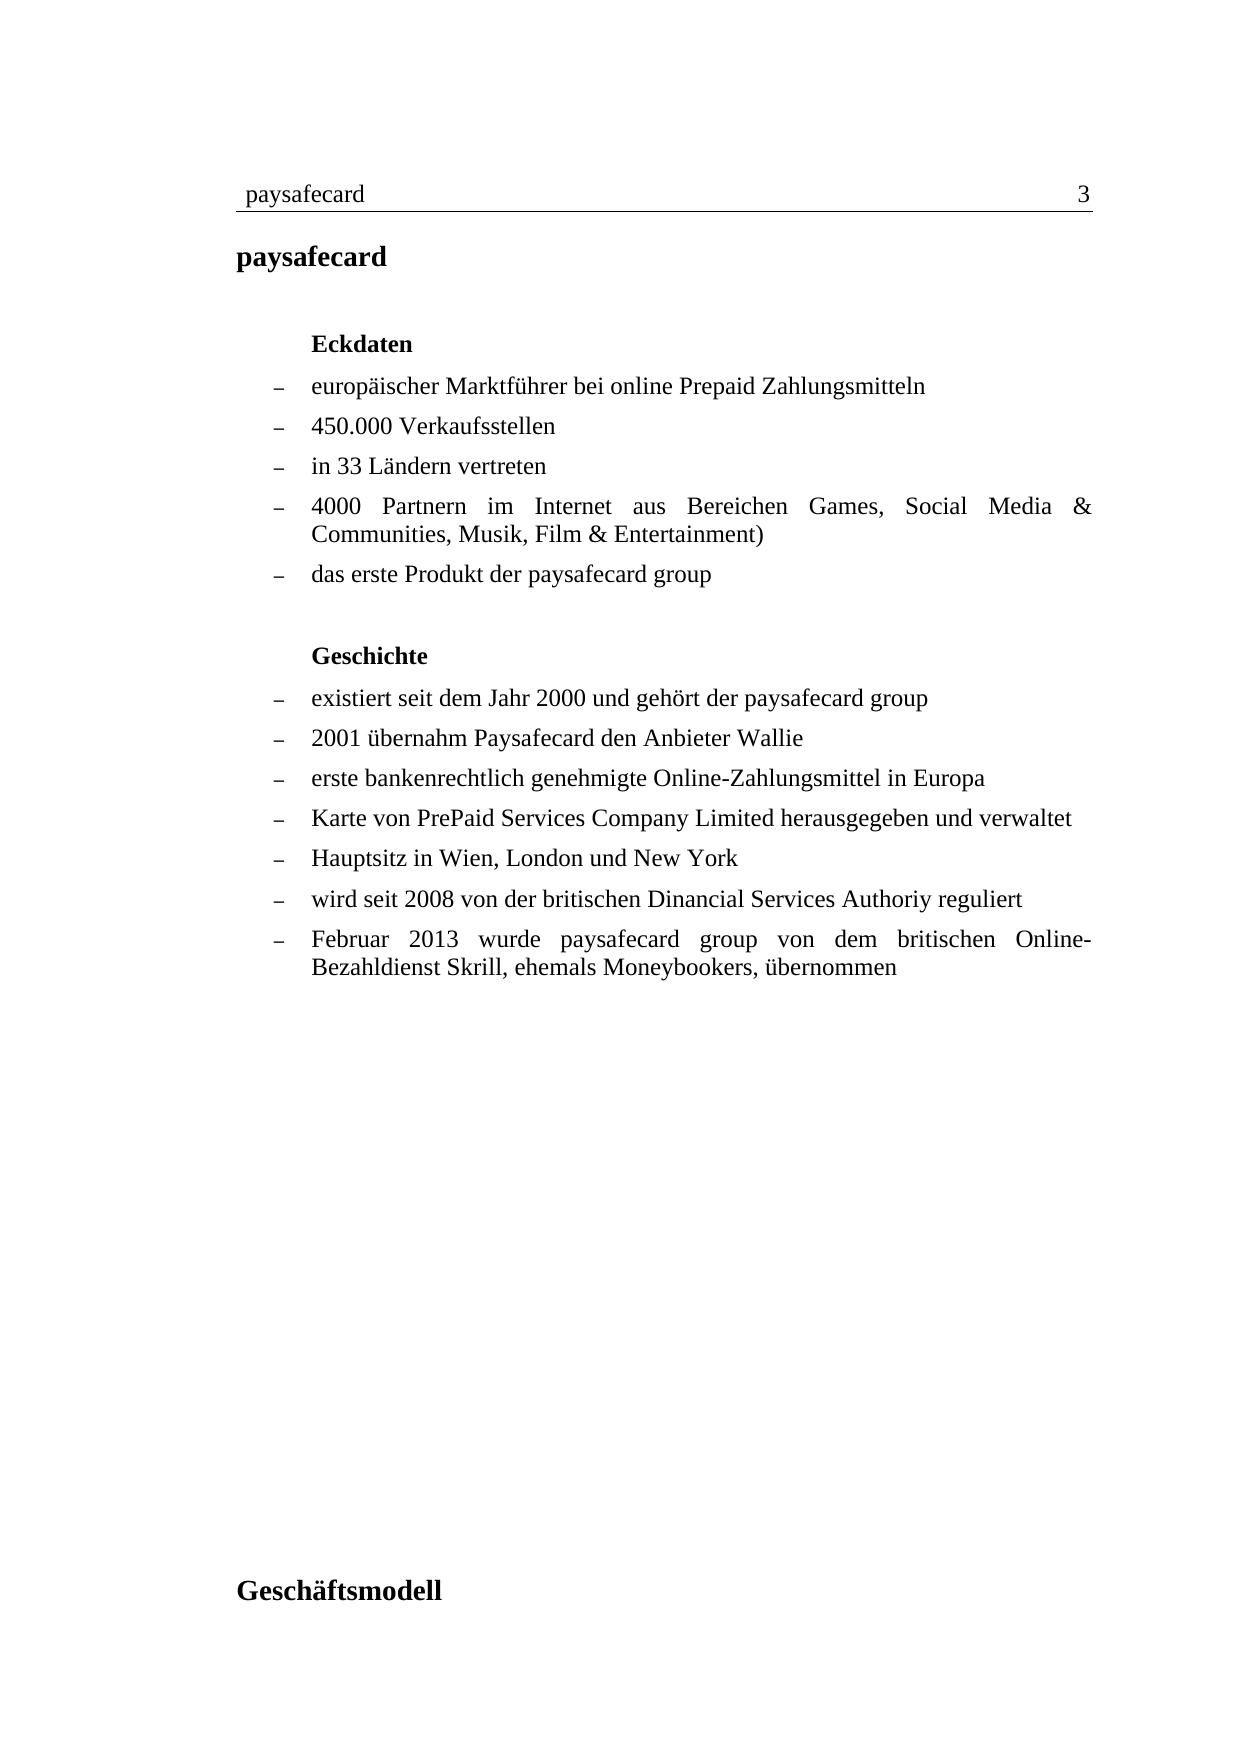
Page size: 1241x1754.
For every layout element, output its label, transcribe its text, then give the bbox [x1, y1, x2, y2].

subtitle Geschichte [274, 642, 1093, 670]
list erste bankenrechtlich genehmigte Online-Zahlungsmittel in Europa [274, 764, 1093, 792]
list europäischer Marktführer bei online Prepaid Zahlungsmitteln [274, 372, 1093, 399]
list 450.000 Verkaufsstellen [274, 412, 1093, 440]
subtitle Eckdaten [274, 330, 1093, 358]
subtitle paysafecard [236, 240, 1093, 273]
subtitle Geschäftsmodell [236, 1575, 1093, 1607]
list Februar 2013 wurde paysafecard group von dem britischen Online-Bezahldienst Skrill, ehemals Moneybookers, übernommen [274, 925, 1093, 980]
list 2001 übernahm Paysafecard den Anbieter Wallie [274, 724, 1093, 752]
list das erste Produkt der paysafecard group [274, 560, 1093, 588]
list Karte von PrePaid Services Company Limited herausgegeben und verwaltet [274, 804, 1093, 832]
list in 33 Ländern vertreten [274, 452, 1093, 480]
list existiert seit dem Jahr 2000 und gehört der paysafecard group [274, 684, 1093, 711]
list wird seit 2008 von der britischen Dinancial Services Authoriy reguliert [274, 885, 1093, 912]
list 4000 Partnern im Internet aus Bereichen Games, Social Media & Communities, Musik, Film & Entertainment) [274, 492, 1093, 548]
list Hauptsitz in Wien, London und New York [274, 844, 1093, 872]
